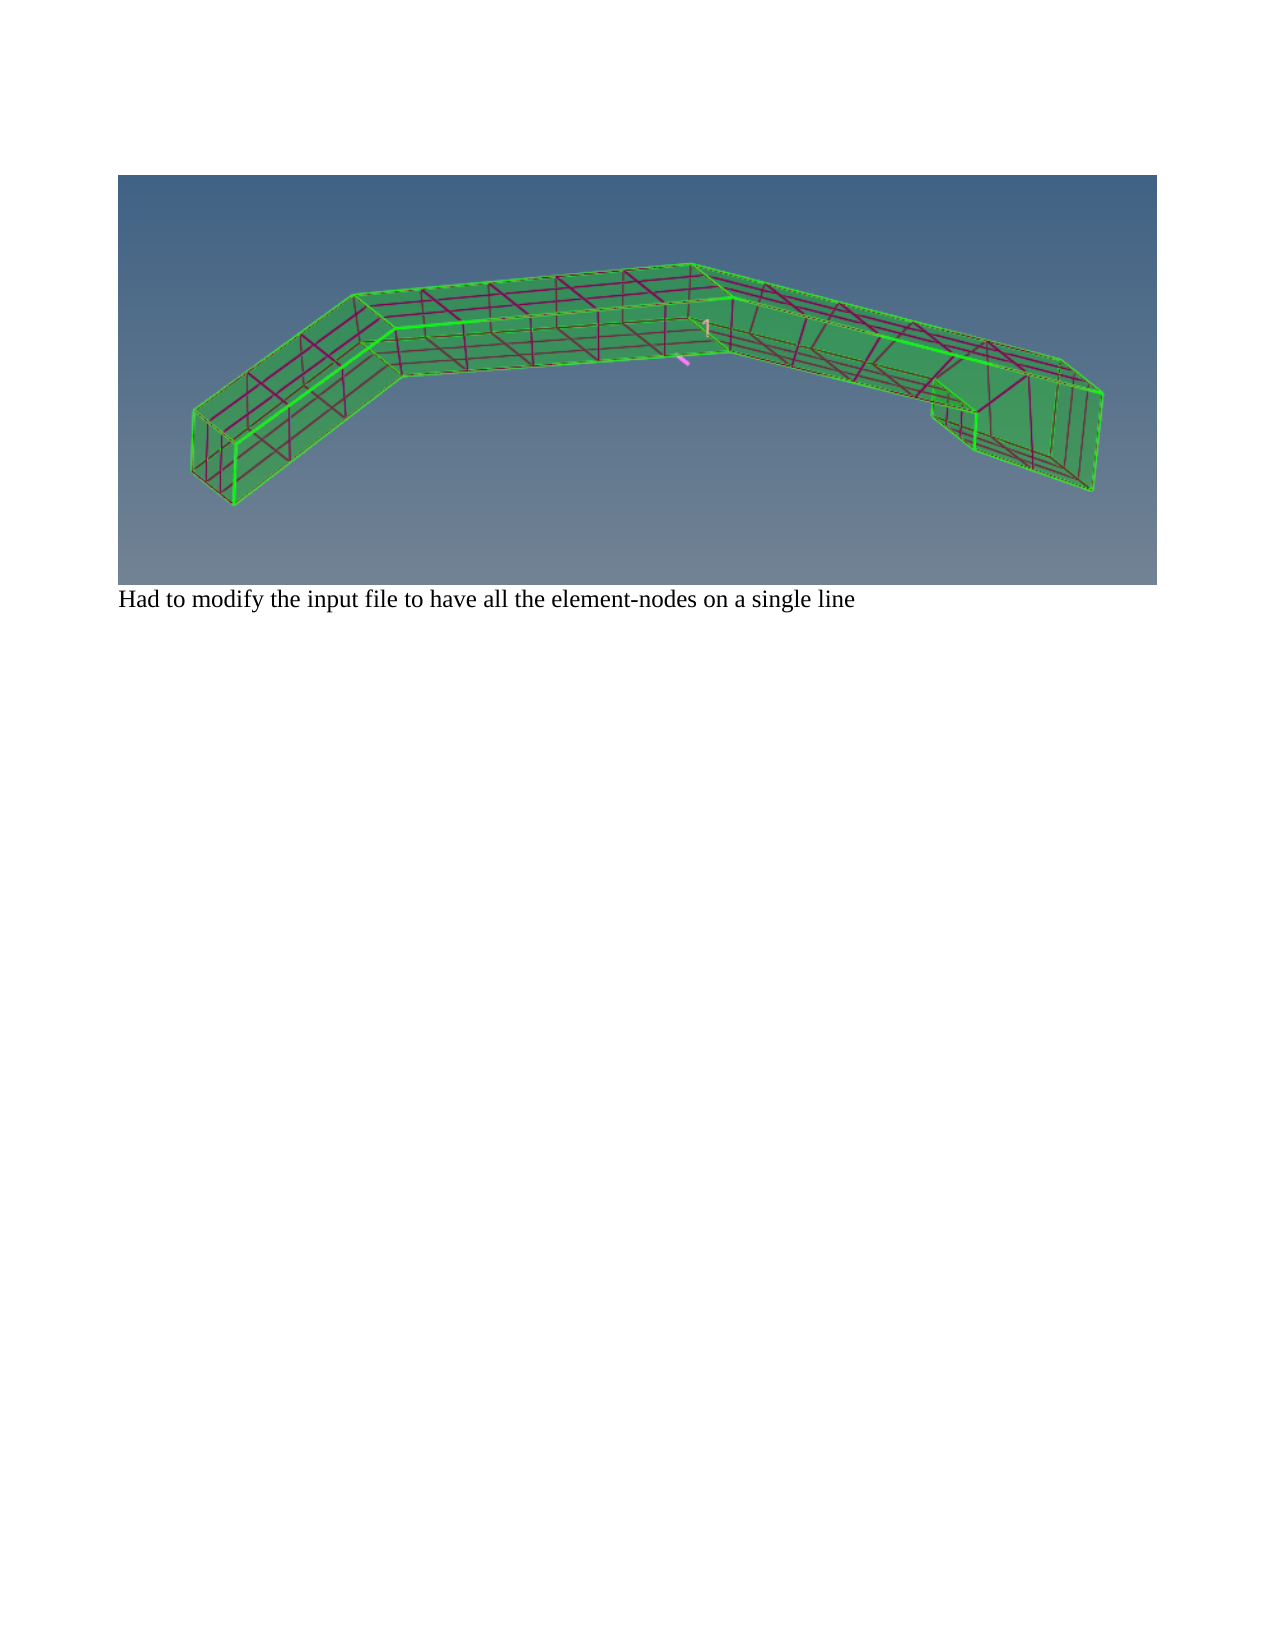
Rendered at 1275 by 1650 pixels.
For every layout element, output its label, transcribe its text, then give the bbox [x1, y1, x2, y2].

picture [118, 175, 1157, 585]
text Had to modify the input file to have all the element-nodes on a single line [118, 585, 1157, 613]
